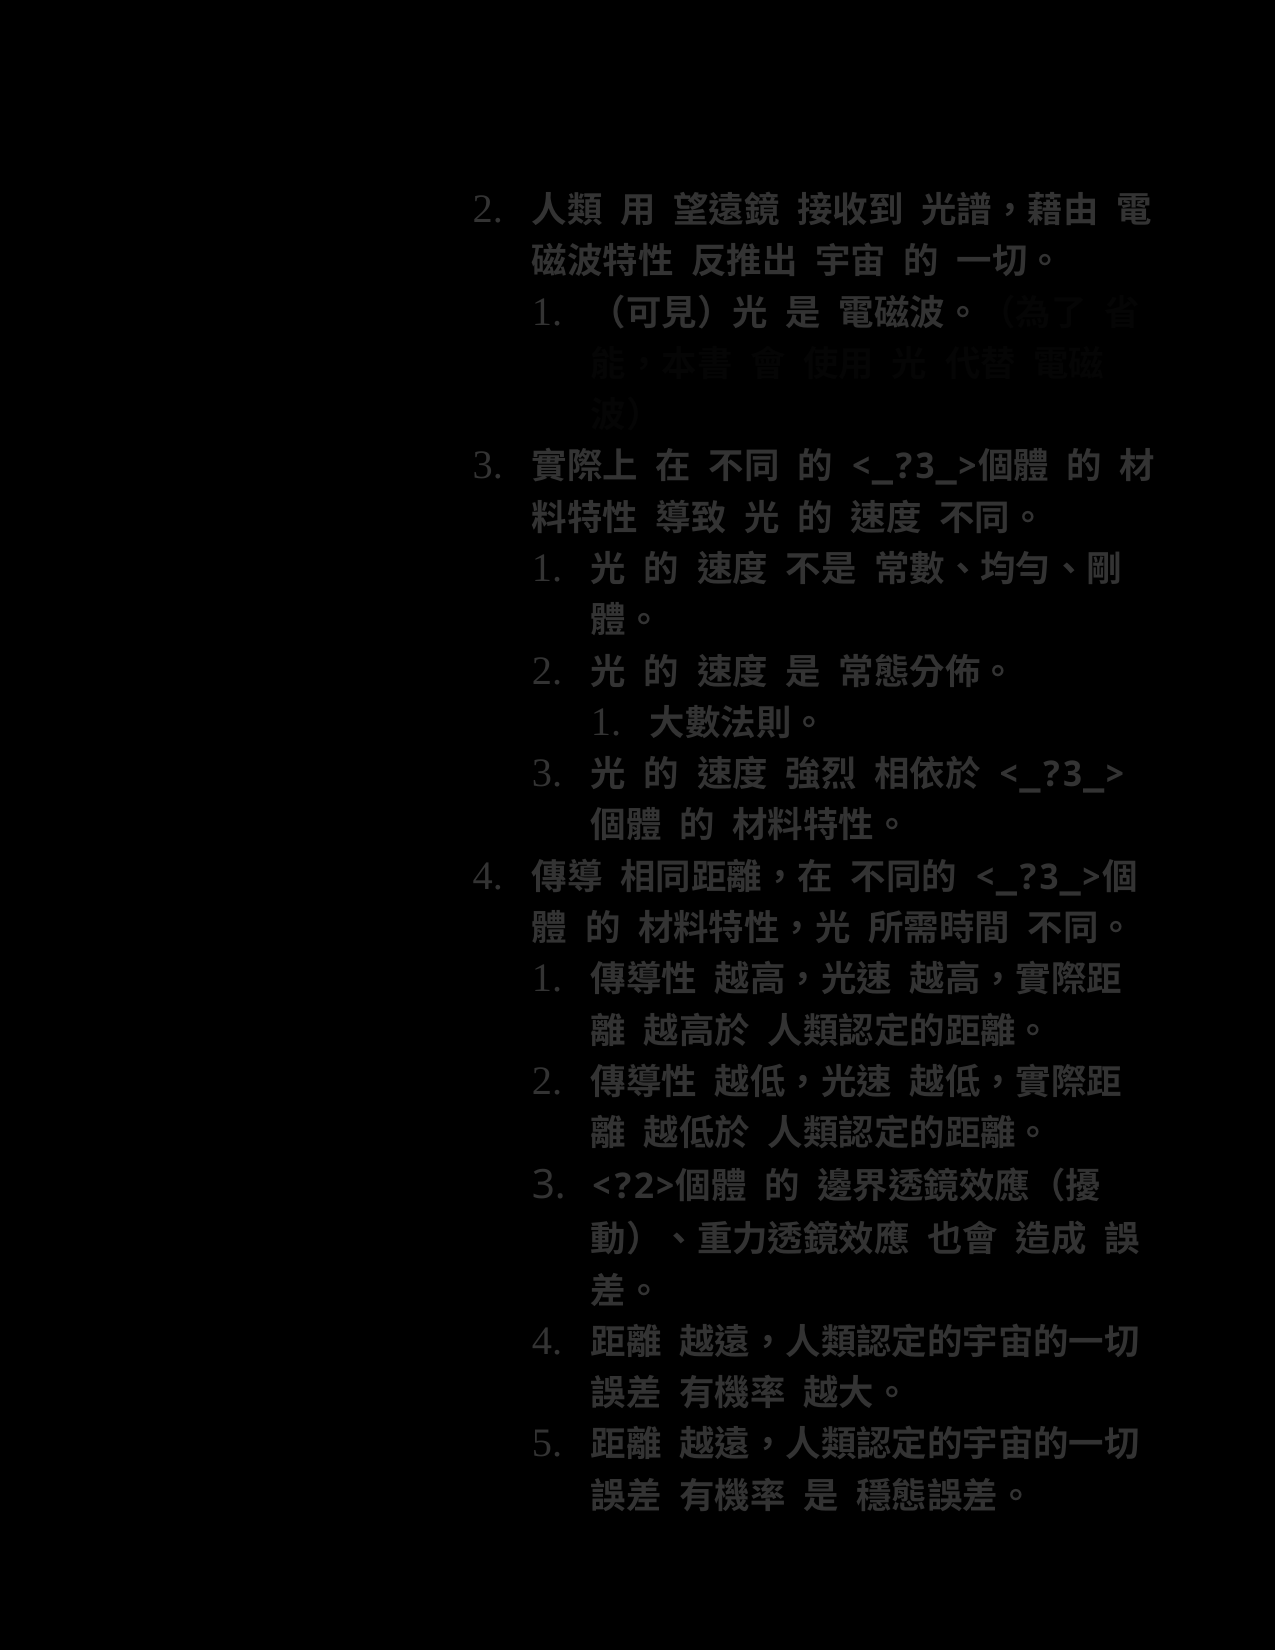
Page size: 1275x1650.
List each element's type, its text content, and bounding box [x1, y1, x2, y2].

list <?2>個體 的 邊界透鏡效應（擾動）、重力透鏡效應 也會 造成 誤差。 [532, 1156, 1157, 1313]
list 人類 用 望遠鏡 接收到 光譜，藉由 電磁波特性 反推出 宇宙 的 一切。 [472, 182, 1157, 284]
list 光 的 速度 不是 常數、均勻、剛體。 [532, 541, 1157, 643]
list 距離 越遠，人類認定的宇宙的一切 誤差 有機率 越大。 [532, 1313, 1157, 1416]
list 大數法則。 [591, 694, 1157, 746]
list 傳導性 越高，光速 越高，實際距離 越高於 人類認定的距離。 [532, 951, 1157, 1053]
list 距離 越遠，人類認定的宇宙的一切 誤差 有機率 是 穩態誤差。 [532, 1416, 1157, 1518]
list （可見）光 是 電磁波。（為了 省能，本書 會 使用 光 代替 電磁波） [532, 284, 1157, 438]
list 光 的 速度 是 常態分佈。 [532, 643, 1157, 694]
list 傳導性 越低，光速 越低，實際距離 越低於 人類認定的距離。 [532, 1053, 1157, 1156]
list 傳導 相同距離，在 不同的 <_?3_>個體 的 材料特性，光 所需時間 不同。 [472, 848, 1157, 951]
list 光 的 速度 強烈 相依於 <_?3_>個體 的 材料特性。 [532, 746, 1157, 848]
list 實際上 在 不同 的 <_?3_>個體 的 材料特性 導致 光 的 速度 不同。 [472, 438, 1157, 541]
